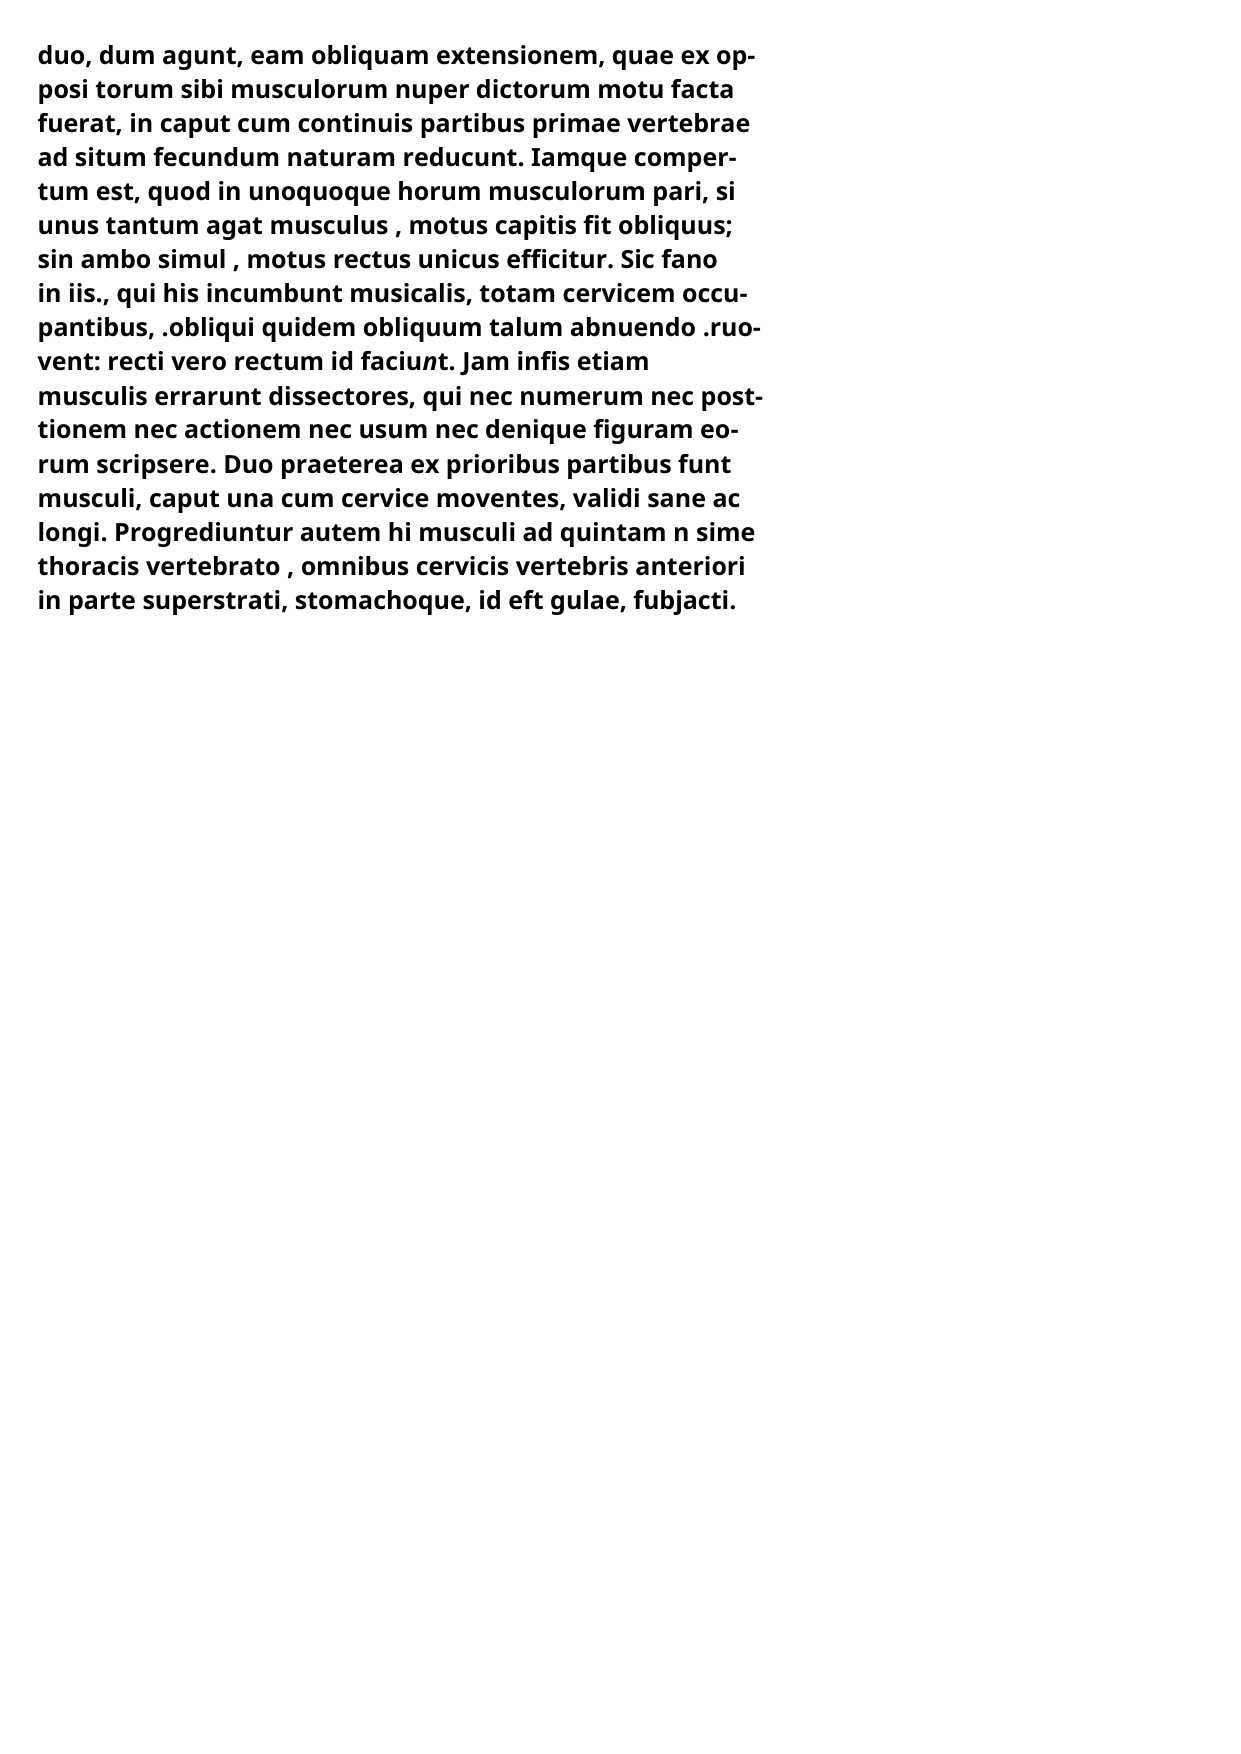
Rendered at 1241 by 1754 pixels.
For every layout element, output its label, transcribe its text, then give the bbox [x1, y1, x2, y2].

text duo, dum agunt, eam obliquam extensionem, quae ex op- posi torum sibi musculorum nuper dictorum motu facta fuerat, in caput cum continuis partibus primae vertebrae ad situm fecundum naturam reducunt. Iamque comper- tum est, quod in unoquoque horum musculorum pari, si unus tantum agat musculus , motus capitis fit obliquus; sin ambo simul , motus rectus unicus efficitur. Sic fano in iis., qui his incumbunt musicalis, totam cervicem occu- pantibus, .obliqui quidem obliquum talum abnuendo .ruo- vent: recti vero rectum id faciunt. Jam infis etiam musculis errarunt dissectores, qui nec numerum nec post- tionem nec actionem nec usum nec denique figuram eo- rum scripsere. Duo praeterea ex prioribus partibus funt musculi, caput una cum cervice moventes, validi sane ac longi. Progrediuntur autem hi musculi ad quintam n sime thoracis vertebrato , omnibus cervicis vertebris anteriori in parte superstrati, stomachoque, id eft gulae, fubjacti. [37, 37, 1203, 617]
